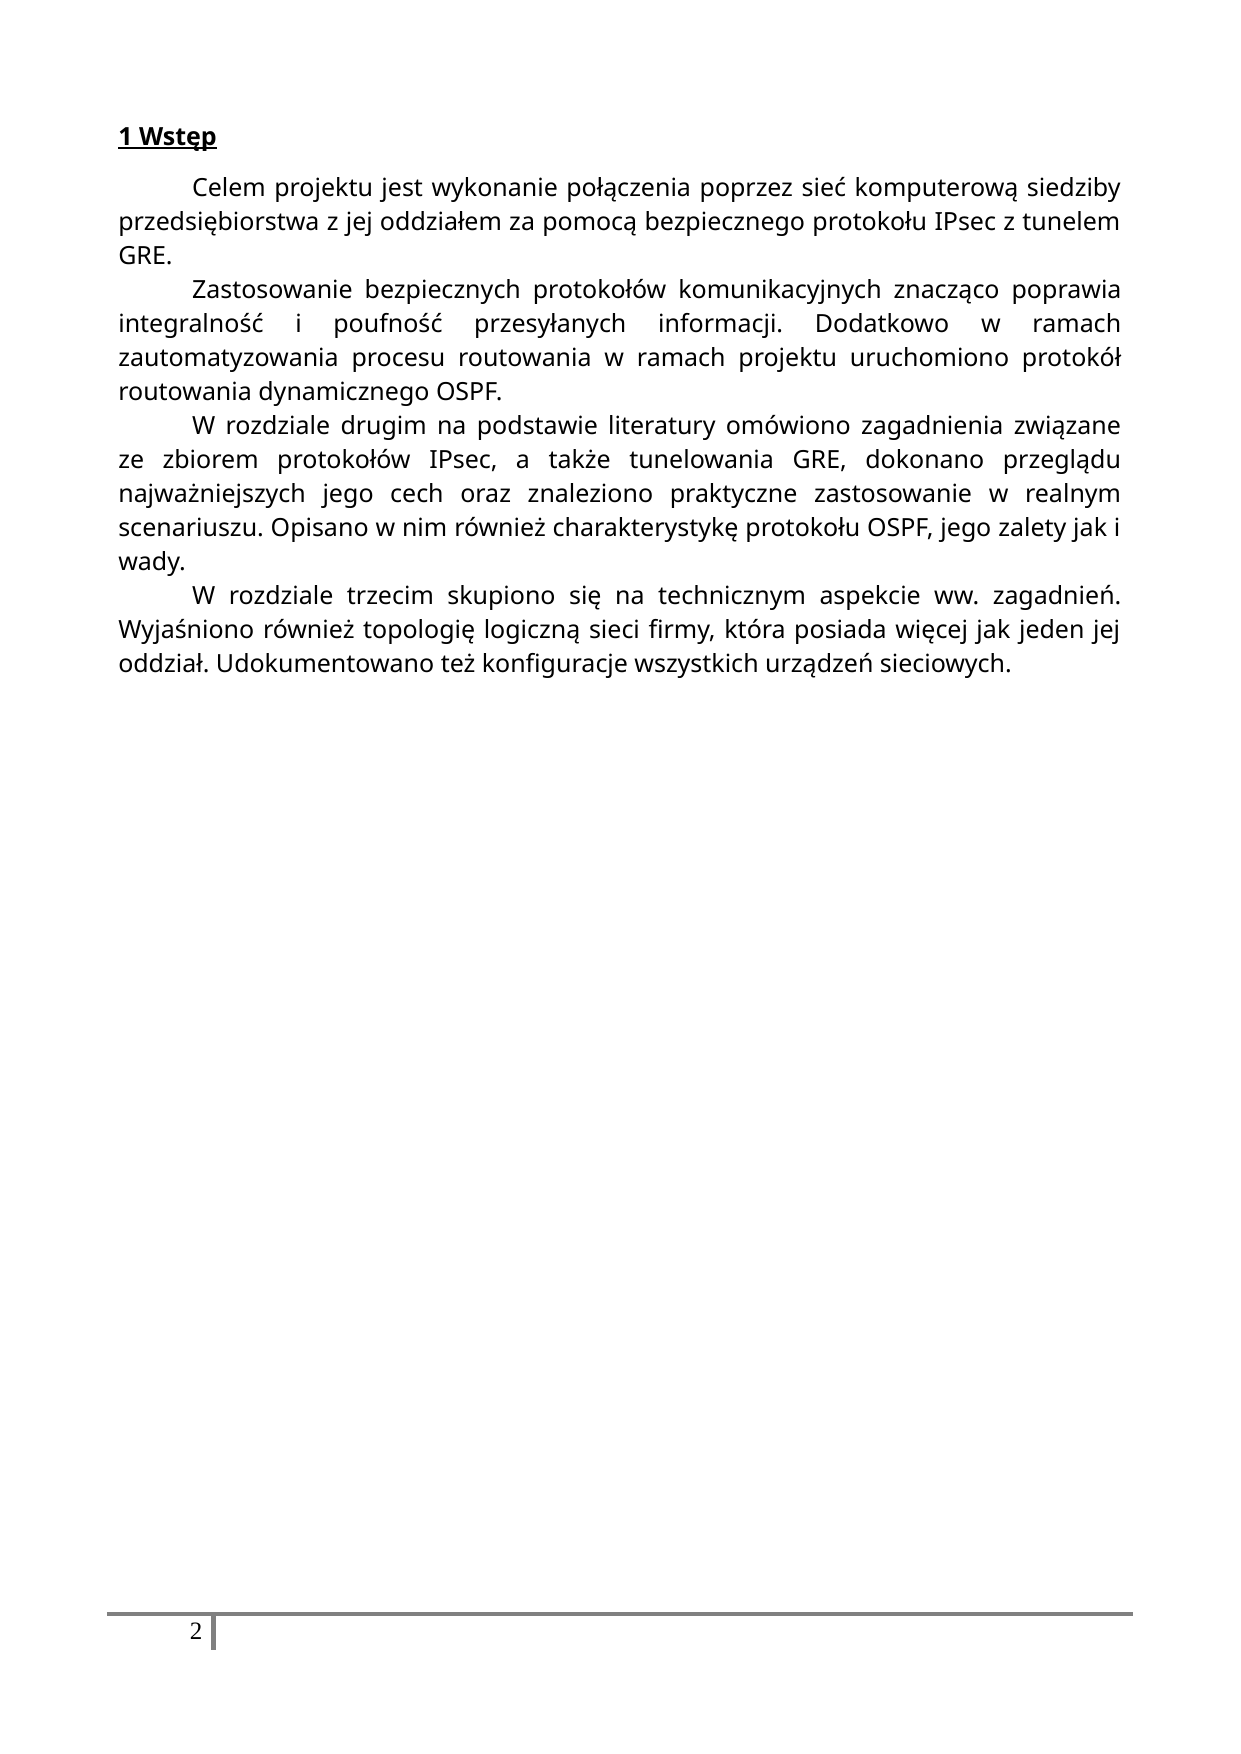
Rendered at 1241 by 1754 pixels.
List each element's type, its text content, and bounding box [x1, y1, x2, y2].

text Celem projektu jest wykonanie połączenia poprzez sieć komputerową siedziby przedsiębiorstwa z jej oddziałem za pomocą bezpiecznego protokołu IPsec z tunelem GRE. [118, 169, 1122, 271]
text Zastosowanie bezpiecznych protokołów komunikacyjnych znacząco poprawia integralność i poufność przesyłanych informacji. Dodatkowo w ramach zautomatyzowania procesu routowania w ramach projektu uruchomiono protokół routowania dynamicznego OSPF. [118, 271, 1122, 408]
text W rozdziale trzecim skupiono się na technicznym aspekcie ww. zagadnień. Wyjaśniono również topologię logiczną sieci firmy, która posiada więcej jak jeden jej oddział. Udokumentowano też konfiguracje wszystkich urządzeń sieciowych. [118, 578, 1122, 680]
text 1 Wstęp [118, 118, 1122, 152]
text W rozdziale drugim na podstawie literatury omówiono zagadnienia związane ze zbiorem protokołów IPsec, a także tunelowania GRE, dokonano przeglądu najważniejszych jego cech oraz znaleziono praktyczne zastosowanie w realnym scenariuszu. Opisano w nim również charakterystykę protokołu OSPF, jego zalety jak i wady. [118, 408, 1122, 578]
